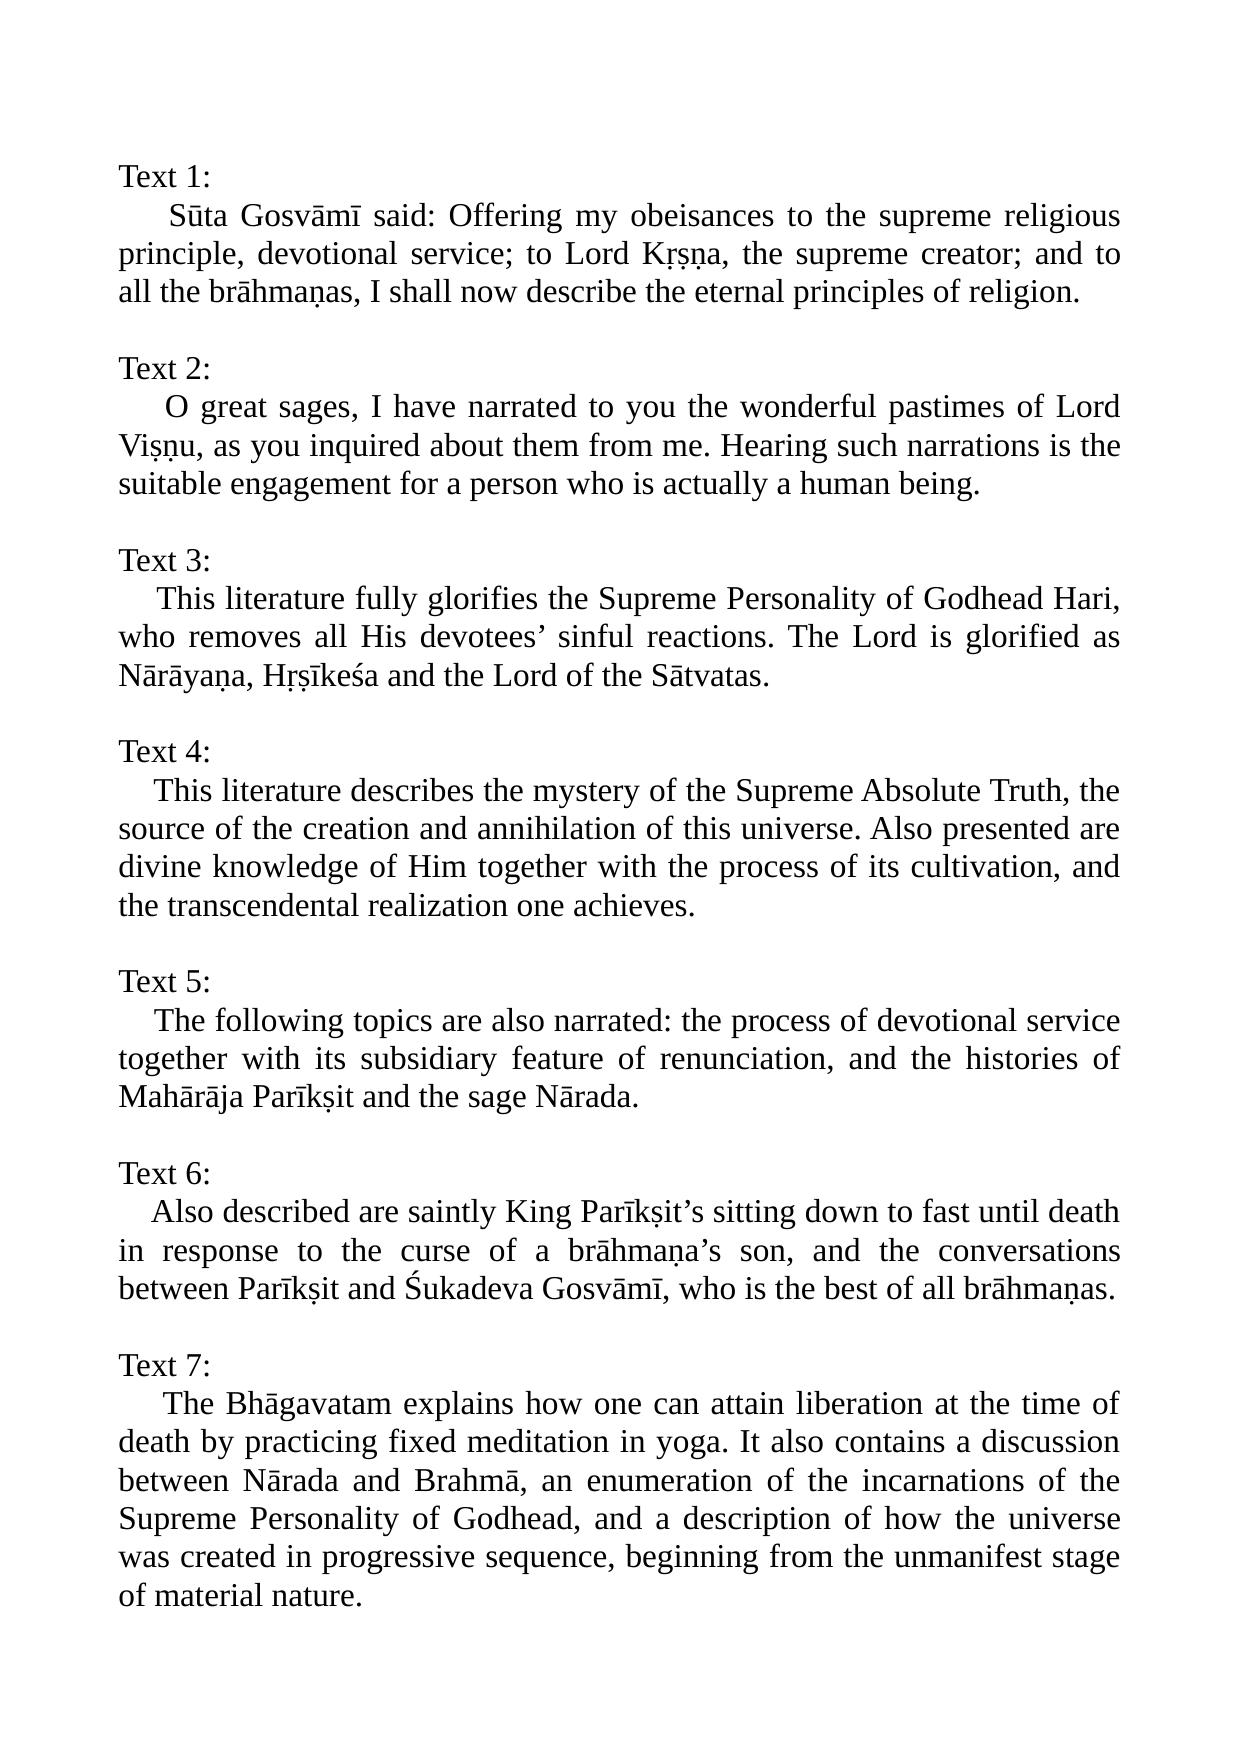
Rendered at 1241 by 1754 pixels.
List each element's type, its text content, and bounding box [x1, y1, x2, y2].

text Text 5: [118, 961, 1122, 1000]
text Text 6: [118, 1153, 1122, 1191]
text Text 3: [118, 540, 1122, 578]
text Text 7: [118, 1345, 1122, 1383]
text This literature fully glorifies the Supreme Personality of Godhead Hari, who removes all His devotees’ sinful reactions. The Lord is glorified as Nārāyaṇa, Hṛṣīkeśa and the Lord of the Sātvatas. [118, 578, 1122, 693]
text This literature describes the mystery of the Supreme Absolute Truth, the source of the creation and annihilation of this universe. Also presented are divine knowledge of Him together with the process of its cultivation, and the transcendental realization one achieves. [118, 770, 1122, 923]
text The Bhāgavatam explains how one can attain liberation at the time of death by practicing fixed meditation in yoga. It also contains a discussion between Nārada and Brahmā, an enumeration of the incarnations of the Supreme Personality of Godhead, and a description of how the universe was created in progressive sequence, beginning from the unmanifest stage of material nature. [118, 1383, 1122, 1613]
text O great sages, I have narrated to you the wonderful pastimes of Lord Viṣṇu, as you inquired about them from me. Hearing such narrations is the suitable engagement for a person who is actually a human being. [118, 386, 1122, 501]
text Text 2: [118, 348, 1122, 386]
text Sūta Gosvāmī said: Offering my obeisances to the supreme religious principle, devotional service; to Lord Kṛṣṇa, the supreme creator; and to all the brāhmaṇas, I shall now describe the eternal principles of religion. [118, 195, 1122, 310]
text Text 1: [118, 156, 1122, 195]
text The following topics are also narrated: the process of devotional service together with its subsidiary feature of renunciation, and the histories of Mahārāja Parīkṣit and the sage Nārada. [118, 1000, 1122, 1115]
text Also described are saintly King Parīkṣit’s sitting down to fast until death in response to the curse of a brāhmaṇa’s son, and the conversations between Parīkṣit and Śukadeva Gosvāmī, who is the best of all brāhmaṇas. [118, 1191, 1122, 1306]
text Text 4: [118, 731, 1122, 770]
